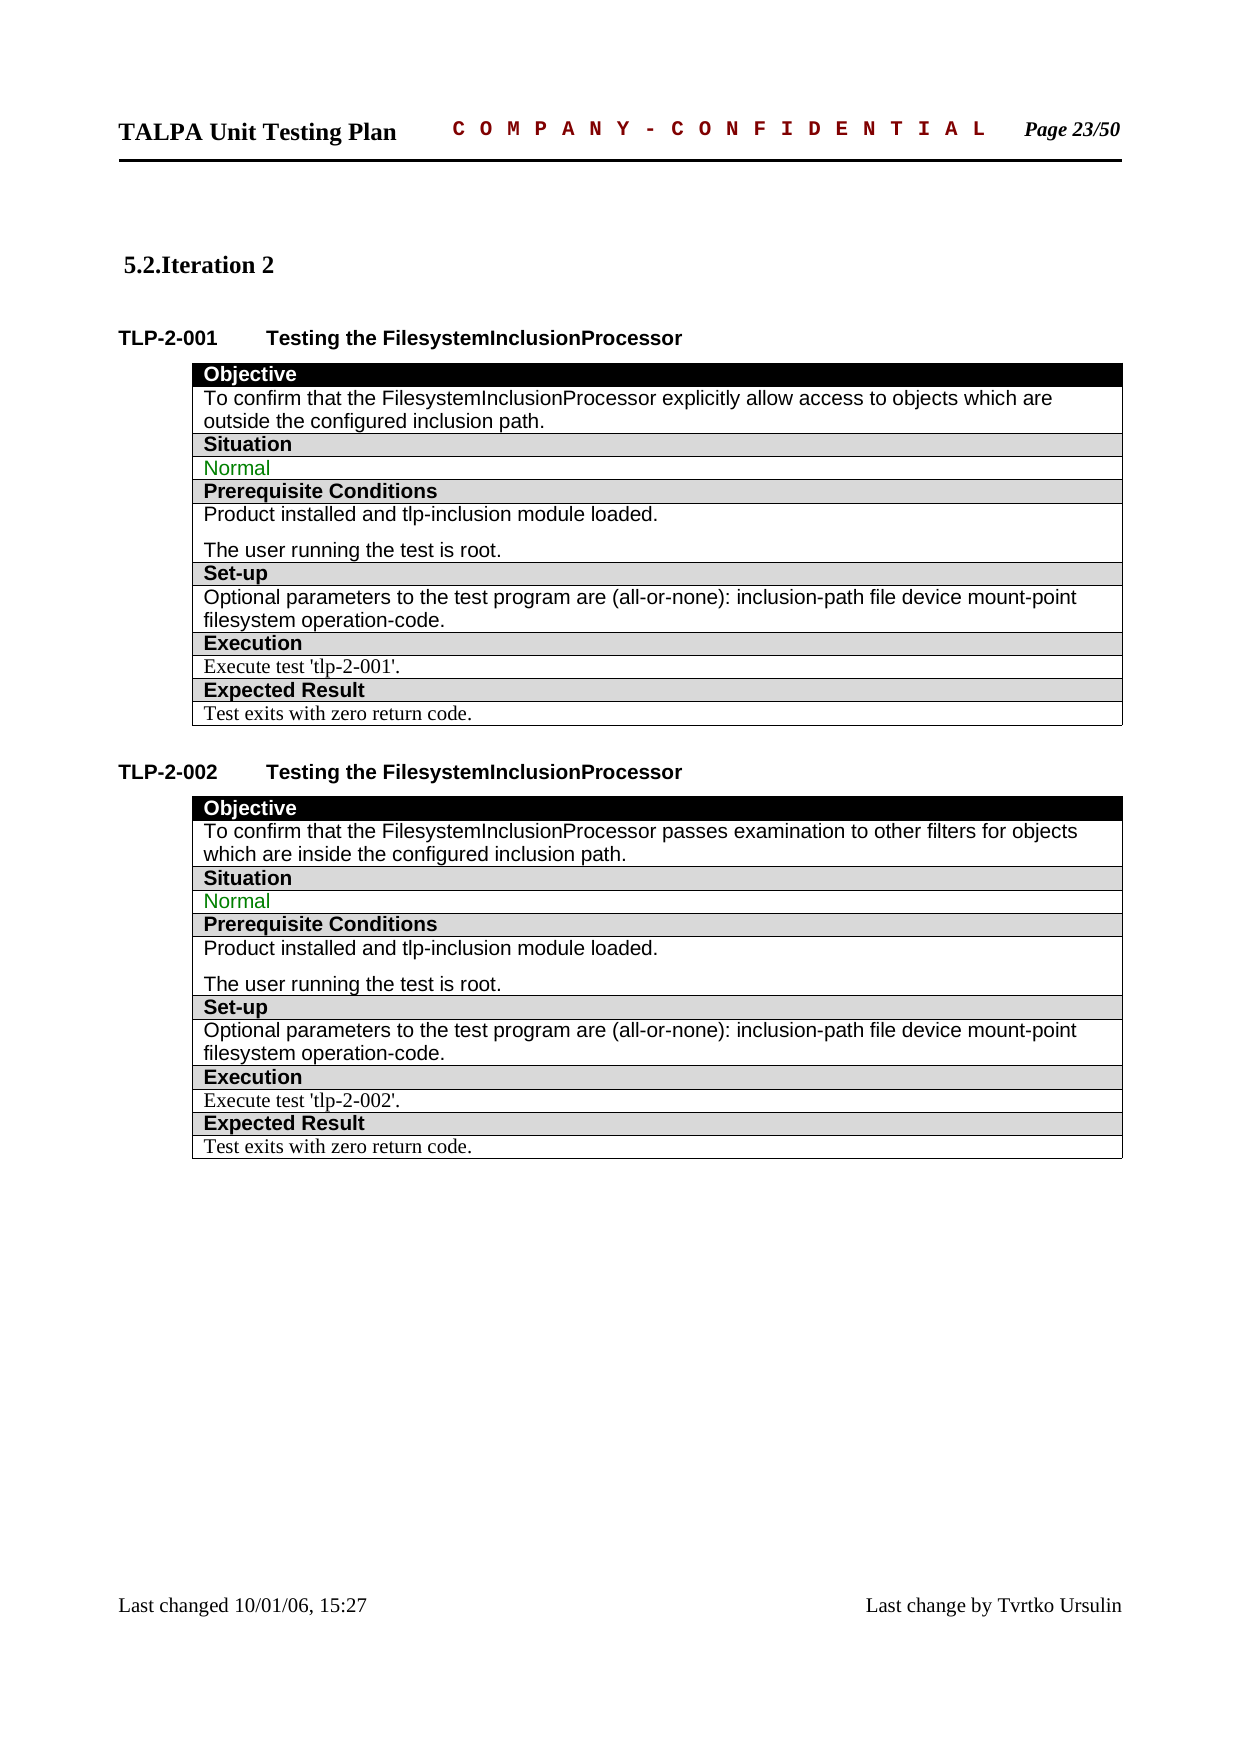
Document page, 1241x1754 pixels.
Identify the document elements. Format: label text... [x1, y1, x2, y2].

table_cell To confirm that the FilesystemInclusionProcessor explicitly allow access to objects which are outside the configured inclusion path. [193, 387, 1122, 433]
table_cell Set-up [193, 563, 1122, 585]
table_cell Product installed and tlp-inclusion module loaded. The user running the test is root. [193, 937, 1122, 995]
table_cell Product installed and tlp-inclusion module loaded. The user running the test is root. [193, 504, 1122, 562]
table_cell Expected Result [193, 679, 1122, 701]
table_cell Set-up [193, 996, 1122, 1019]
text TLP-2-002 Testing the FilesystemInclusionProcessor [118, 761, 1122, 784]
subtitle Iteration 2 [124, 251, 1122, 279]
table_cell Prerequisite Conditions [193, 914, 1122, 936]
table_cell Optional parameters to the test program are (all-or-none): inclusion-path file device mount-point filesystem operation-code. [193, 586, 1122, 632]
table_cell Normal [193, 891, 1122, 913]
table_cell Execute test 'tlp-2-001'. [193, 656, 1122, 678]
table_cell Prerequisite Conditions [193, 480, 1122, 503]
table_header Objective [193, 364, 1122, 386]
table_cell Execute test 'tlp-2-002'. [193, 1090, 1122, 1112]
text TLP-2-001 Testing the FilesystemInclusionProcessor [118, 327, 1122, 350]
table_cell Expected Result [193, 1113, 1122, 1135]
table_cell Execution [193, 633, 1122, 655]
table_cell Situation [193, 434, 1122, 456]
table_cell Optional parameters to the test program are (all-or-none): inclusion-path file device mount-point filesystem operation-code. [193, 1020, 1122, 1065]
table_cell Situation [193, 867, 1122, 890]
table_cell Execution [193, 1066, 1122, 1089]
table_cell To confirm that the FilesystemInclusionProcessor passes examination to other filters for objects which are inside the configured inclusion path. [193, 821, 1122, 866]
table_cell Normal [193, 457, 1122, 479]
table_cell Test exits with zero return code. [193, 1136, 1122, 1158]
table_header Objective [193, 797, 1122, 820]
table_cell Test exits with zero return code. [193, 702, 1122, 725]
